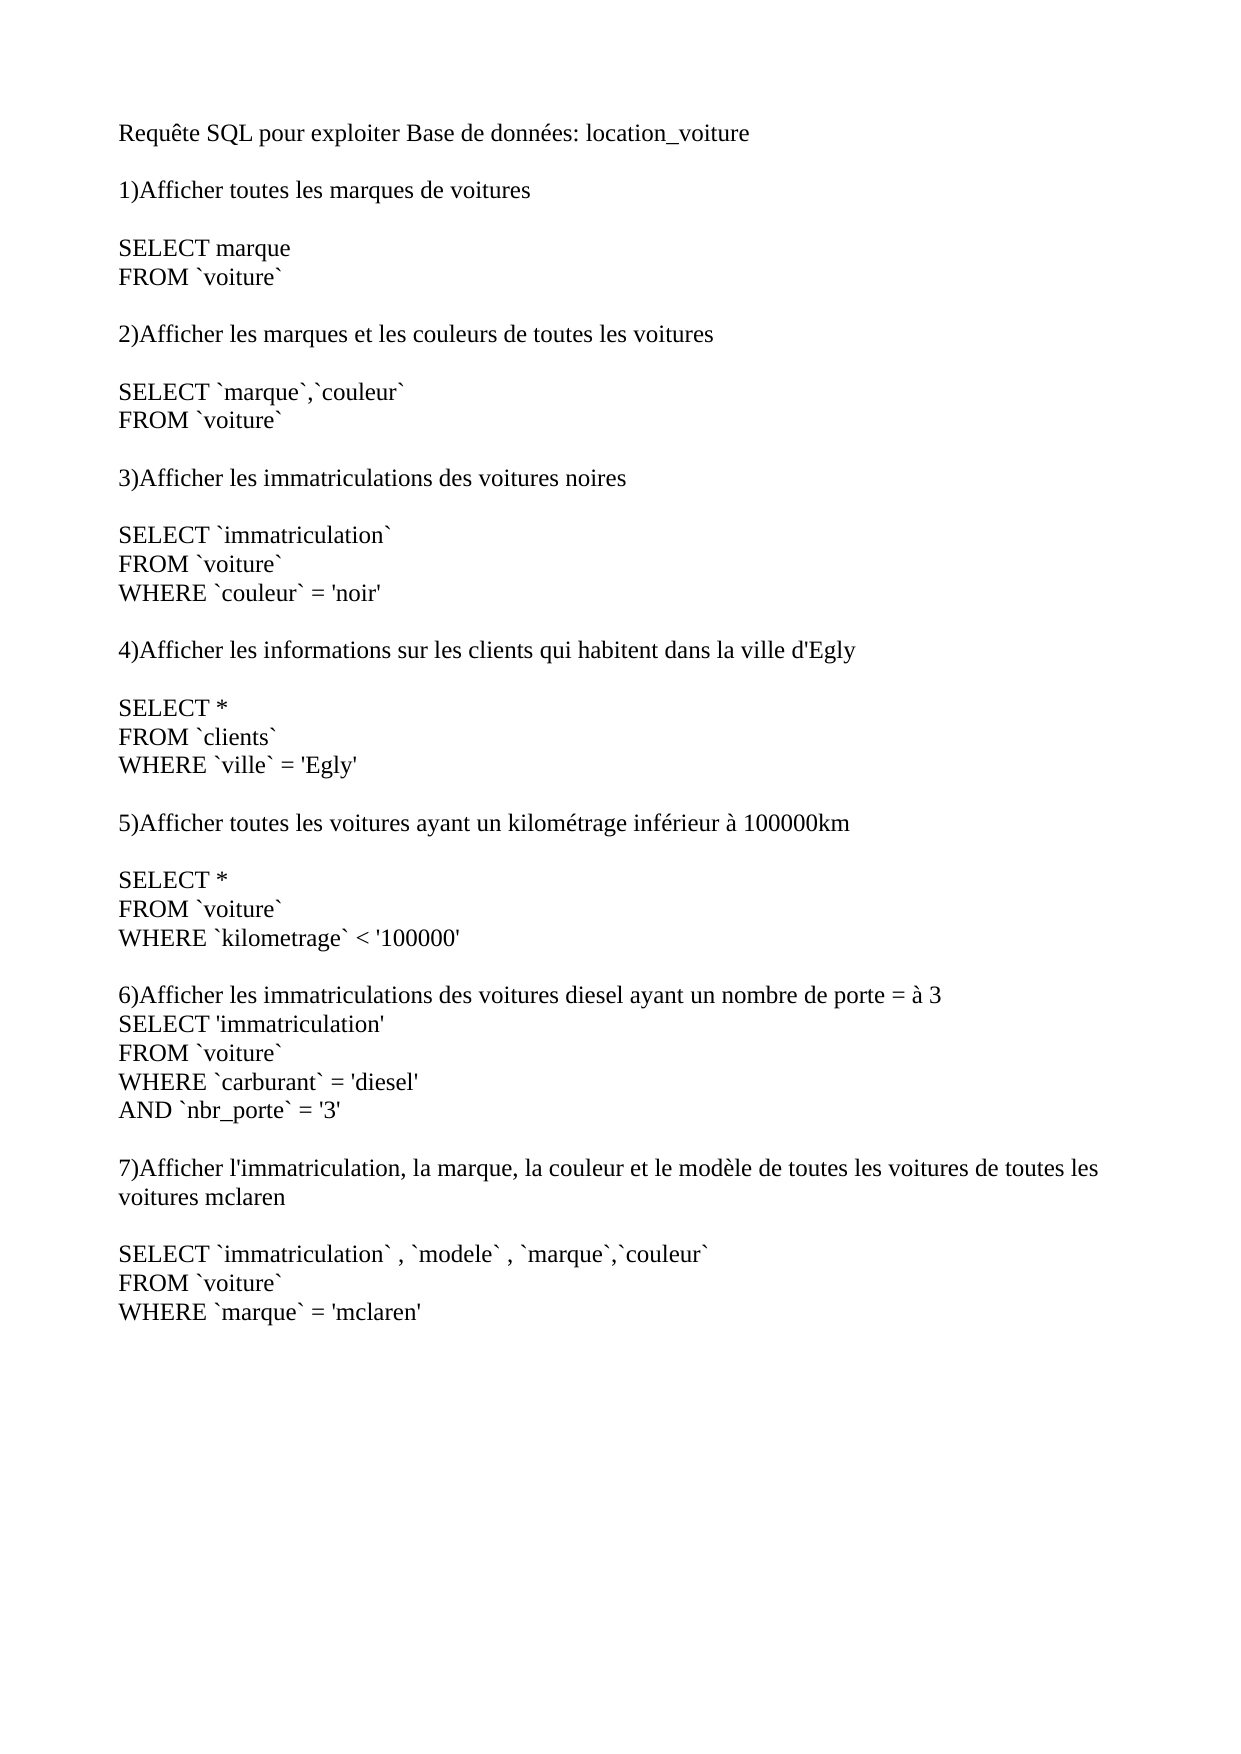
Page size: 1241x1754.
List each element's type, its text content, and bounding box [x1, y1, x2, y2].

text 2)Afficher les marques et les couleurs de toutes les voitures [118, 319, 1122, 348]
text FROM `clients` [118, 722, 1122, 751]
text WHERE `marque` = 'mclaren' [118, 1297, 1122, 1326]
text 5)Afficher toutes les voitures ayant un kilométrage inférieur à 100000km [118, 808, 1122, 837]
text 7)Afficher l'immatriculation, la marque, la couleur et le modèle de toutes les voitures de toutes les voitures mclaren [118, 1153, 1122, 1211]
text 1)Afficher toutes les marques de voitures [118, 176, 1122, 204]
text SELECT `marque`,`couleur` [118, 377, 1122, 406]
text FROM `voiture` [118, 406, 1122, 434]
text WHERE `kilometrage` < '100000' [118, 923, 1122, 952]
text SELECT `immatriculation` , `modele` , `marque`,`couleur` [118, 1239, 1122, 1268]
text 6)Afficher les immatriculations des voitures diesel ayant un nombre de porte = à 3 [118, 981, 1122, 1009]
text SELECT `immatriculation` [118, 521, 1122, 549]
text SELECT 'immatriculation' [118, 1009, 1122, 1038]
text SELECT * [118, 693, 1122, 722]
text FROM `voiture` [118, 549, 1122, 578]
text WHERE `carburant` = 'diesel' [118, 1067, 1122, 1096]
text FROM `voiture` [118, 894, 1122, 923]
text 3)Afficher les immatriculations des voitures noires [118, 463, 1122, 492]
text Requête SQL pour exploiter Base de données: location_voiture [118, 118, 1122, 147]
text SELECT * [118, 866, 1122, 894]
text 4)Afficher les informations sur les clients qui habitent dans la ville d'Egly [118, 636, 1122, 664]
text SELECT marque [118, 233, 1122, 262]
text WHERE `ville` = 'Egly' [118, 751, 1122, 779]
text FROM `voiture` [118, 1038, 1122, 1067]
text WHERE `couleur` = 'noir' [118, 578, 1122, 607]
text FROM `voiture` [118, 1268, 1122, 1297]
text AND `nbr_porte` = '3' [118, 1096, 1122, 1124]
text FROM `voiture` [118, 262, 1122, 291]
